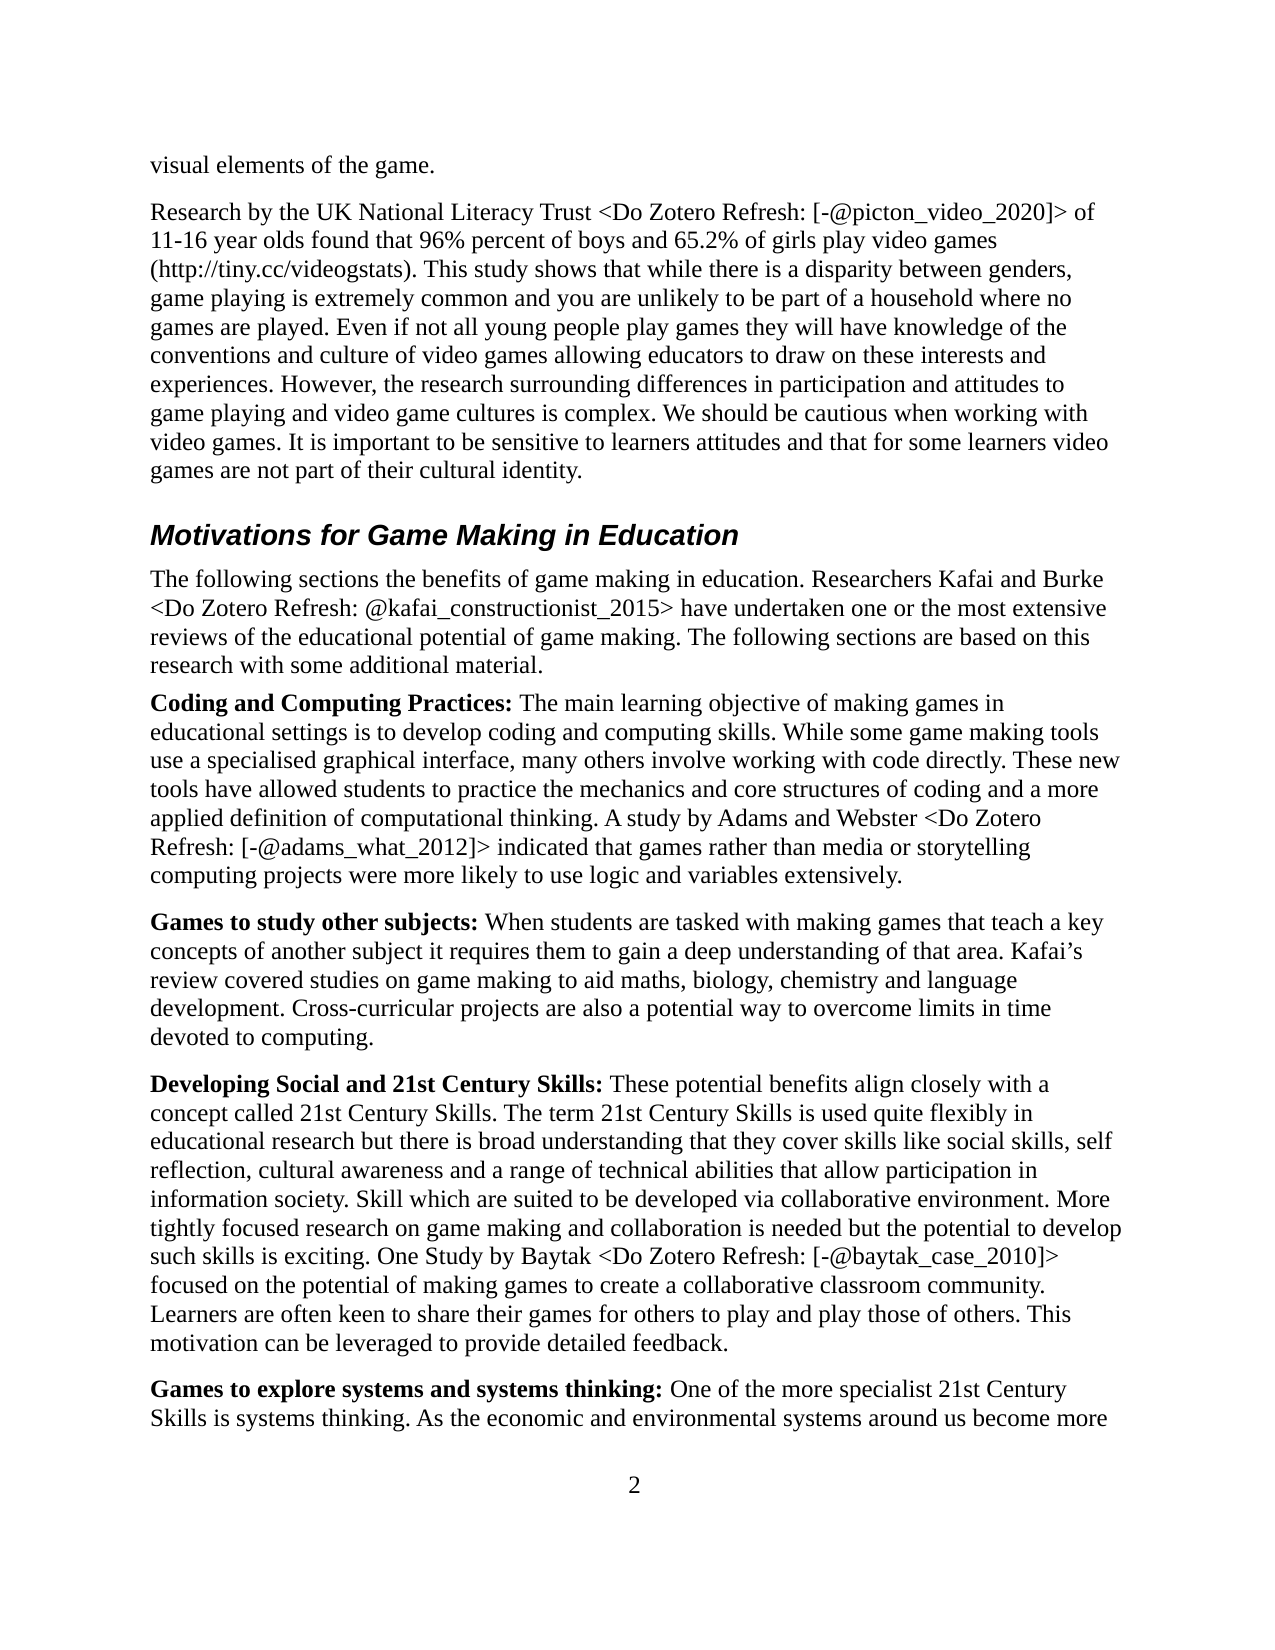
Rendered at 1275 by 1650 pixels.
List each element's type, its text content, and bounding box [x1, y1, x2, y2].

text visual elements of the game. [150, 150, 1125, 179]
text Coding and Computing Practices: The main learning objective of making games in educational settings is to develop coding and computing skills. While some game making tools use a specialised graphical interface, many others involve working with code directly. These new tools have allowed students to practice the mechanics and core structures of coding and a more applied definition of computational thinking. A study by Adams and Webster <Do Zotero Refresh: [-@adams_what_2012]> indicated that games rather than media or storytelling computing projects were more likely to use logic and variables extensively. [150, 688, 1125, 889]
text Research by the UK National Literacy Trust <Do Zotero Refresh: [-@picton_video_2020]> of 11-16 year olds found that 96% percent of boys and 65.2% of girls play video games (http://tiny.cc/videogstats). This study shows that while there is a disparity between genders, game playing is extremely common and you are unlikely to be part of a household where no games are played. Even if not all young people play games they will have knowledge of the conventions and culture of video games allowing educators to draw on these interests and experiences. However, the research surrounding differences in participation and attitudes to game playing and video game cultures is complex. We should be cautious when working with video games. It is important to be sensitive to learners attitudes and that for some learners video games are not part of their cultural identity. [150, 197, 1125, 484]
text Developing Social and 21st Century Skills: These potential benefits align closely with a concept called 21st Century Skills. The term 21st Century Skills is used quite flexibly in educational research but there is broad understanding that they cover skills like social skills, self reflection, cultural awareness and a range of technical abilities that allow participation in information society. Skill which are suited to be developed via collaborative environment. More tightly focused research on game making and collaboration is needed but the potential to develop such skills is exciting. One Study by Baytak <Do Zotero Refresh: [-@baytak_case_2010]> focused on the potential of making games to create a collaborative classroom community. Learners are often keen to share their games for others to play and play those of others. This motivation can be leveraged to provide detailed feedback. [150, 1069, 1125, 1356]
subtitle Motivations for Game Making in Education [150, 518, 1125, 552]
text Games to study other subjects: When students are tasked with making games that teach a key concepts of another subject it requires them to gain a deep understanding of that area. Kafai’s review covered studies on game making to aid maths, biology, chemistry and language development. Cross-curricular projects are also a potential way to overcome limits in time devoted to computing. [150, 907, 1125, 1051]
text Games to explore systems and systems thinking: One of the more specialist 21st Century Skills is systems thinking. As the economic and environmental systems around us become more [150, 1374, 1125, 1432]
text The following sections the benefits of game making in education. Researchers Kafai and Burke <Do Zotero Refresh: @kafai_constructionist_2015> have undertaken one or the most extensive reviews of the educational potential of game making. The following sections are based on this research with some additional material. [150, 564, 1125, 679]
